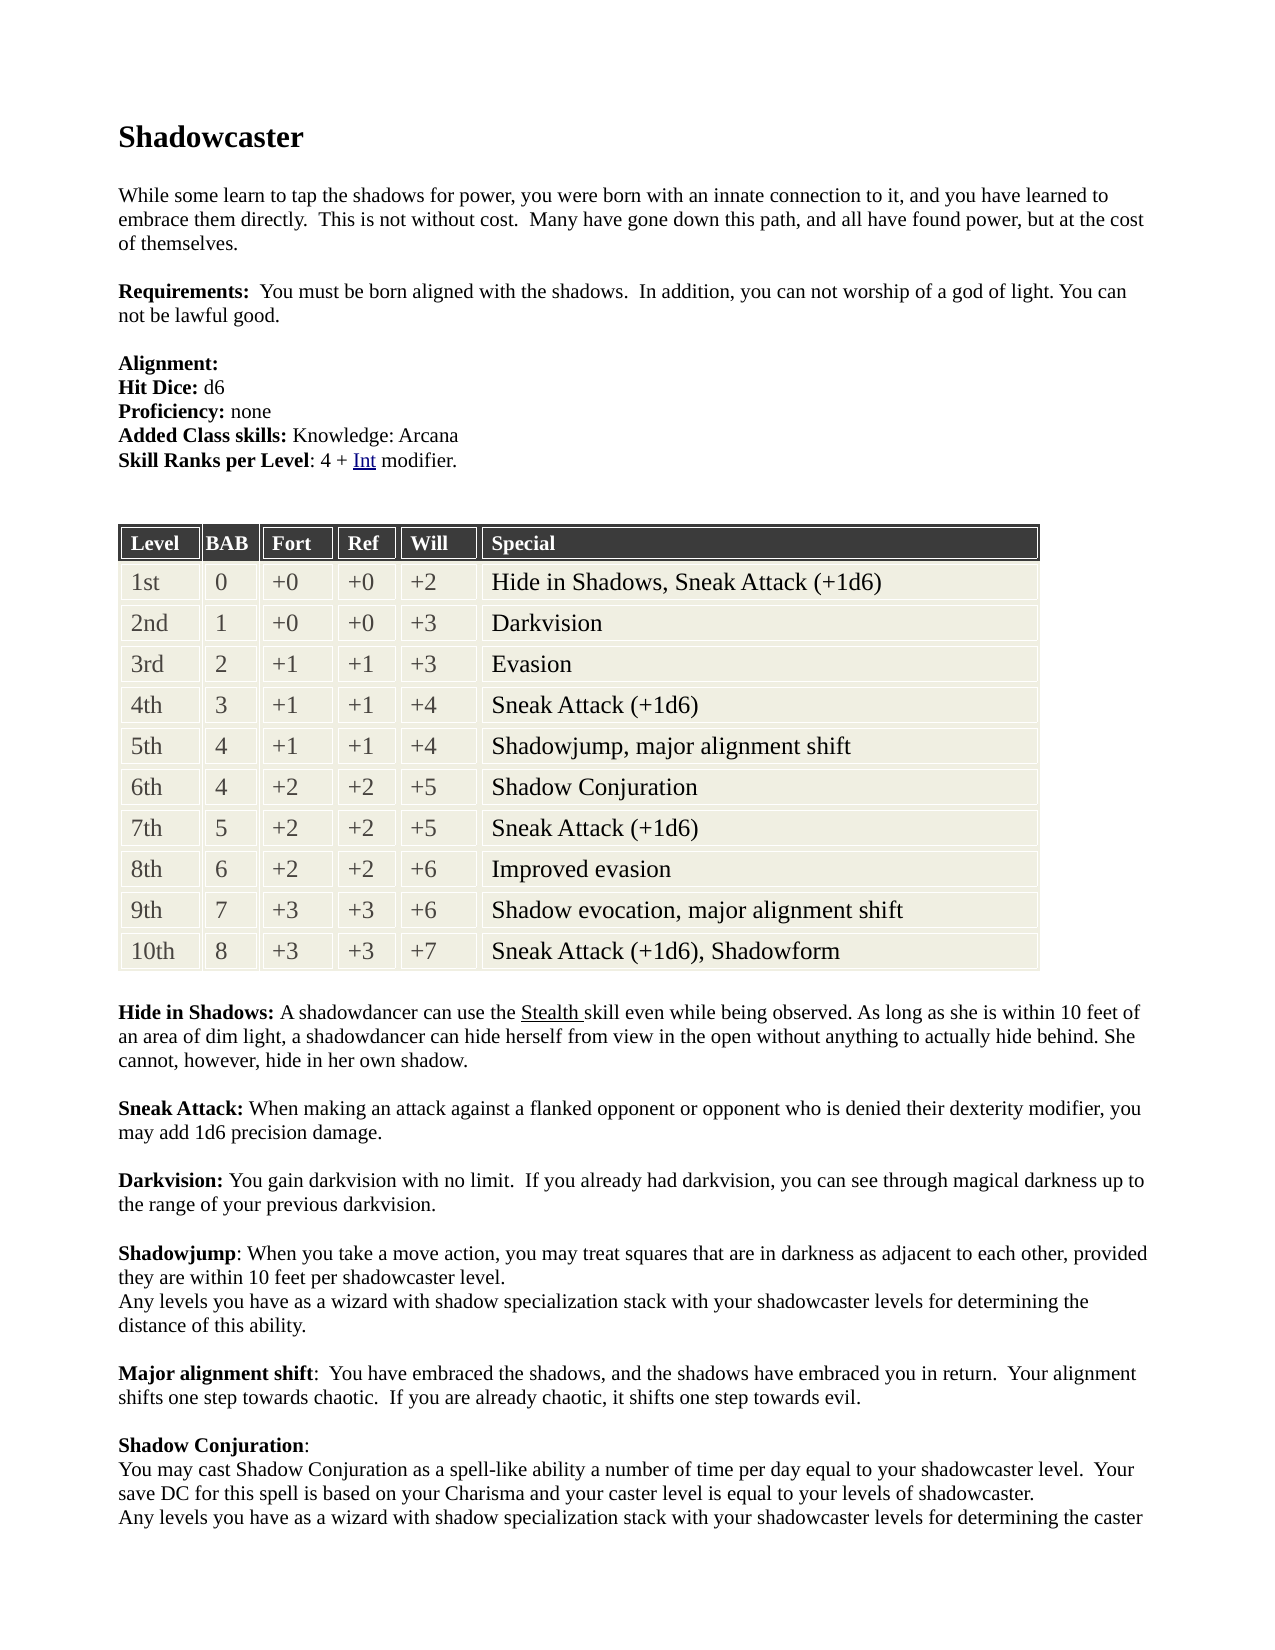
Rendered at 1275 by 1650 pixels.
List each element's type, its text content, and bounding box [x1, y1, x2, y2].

table_cell Sneak Attack (+1d6), Shadowform [479, 930, 1040, 971]
table_cell +1 [260, 684, 335, 725]
text You may cast Shadow Conjuration as a spell-like ability a number of time per day equal to your shadowcaster level. Your save DC for this spell is based on your Charisma and your caster level is equal to your levels of shadowcaster. [118, 1457, 1157, 1505]
table_cell Shadow evocation, major alignment shift [479, 889, 1040, 930]
table_cell +1 [260, 643, 335, 684]
text Any levels you have as a wizard with shadow specialization stack with your shadowcaster levels for determining the caster [118, 1505, 1157, 1529]
table_cell +2 [398, 561, 479, 602]
table_cell +0 [260, 602, 335, 643]
table_cell +1 [260, 725, 335, 766]
table_cell +3 [398, 602, 479, 643]
table_cell Hide in Shadows, Sneak Attack (+1d6) [479, 561, 1040, 602]
table_cell 10th [118, 930, 202, 971]
text Any levels you have as a wizard with shadow specialization stack with your shadowcaster levels for determining the distance of this ability. [118, 1289, 1157, 1337]
table_cell +2 [260, 766, 335, 807]
table_cell 2nd [118, 602, 202, 643]
table_cell 9th [118, 889, 202, 930]
table_cell +2 [335, 848, 398, 889]
table_cell +0 [260, 561, 335, 602]
table_cell 3 [203, 684, 259, 725]
table_cell 3rd [118, 643, 202, 684]
table_cell Evasion [479, 643, 1040, 684]
table_cell +2 [335, 807, 398, 848]
table_cell Darkvision [479, 602, 1040, 643]
text Requirements: You must be born aligned with the shadows. In addition, you can not worship of a god of light. You can not be lawful good. [118, 279, 1157, 327]
text Alignment: [118, 351, 1157, 375]
text While some learn to tap the shadows for power, you were born with an innate connection to it, and you have learned to embrace them directly. This is not without cost. Many have gone down this path, and all have found power, but at the cost of themselves. [118, 183, 1157, 255]
table_cell +3 [260, 889, 335, 930]
table_header Level [118, 524, 202, 561]
table_cell Improved evasion [479, 848, 1040, 889]
text Darkvision: You gain darkvision with no limit. If you already had darkvision, you can see through magical darkness up to the range of your previous darkvision. [118, 1168, 1157, 1216]
table_cell +2 [335, 766, 398, 807]
table_cell +1 [335, 725, 398, 766]
table_cell 4th [118, 684, 202, 725]
table_cell +2 [260, 807, 335, 848]
table_header BAB [203, 524, 259, 561]
table_cell +6 [398, 848, 479, 889]
table_cell +4 [398, 725, 479, 766]
table_cell 1 [203, 602, 259, 643]
text Shadowjump: When you take a move action, you may treat squares that are in darkness as adjacent to each other, provided they are within 10 feet per shadowcaster level. [118, 1241, 1157, 1289]
table_cell +3 [398, 643, 479, 684]
table_cell Sneak Attack (+1d6) [479, 807, 1040, 848]
table_cell +1 [335, 684, 398, 725]
table_cell +2 [260, 848, 335, 889]
table_cell 4 [203, 725, 259, 766]
table_cell +0 [335, 561, 398, 602]
text Hit Dice: d6 Proficiency: none Added Class skills: Knowledge: Arcana [118, 375, 1157, 447]
table_cell +7 [398, 930, 479, 971]
table_cell 8 [203, 930, 259, 971]
table_header Ref [335, 524, 398, 561]
table_cell +5 [398, 766, 479, 807]
table_cell 5th [118, 725, 202, 766]
text Skill Ranks per Level: 4 + Int modifier. [118, 447, 1157, 472]
table_header Special [479, 524, 1040, 561]
table_cell +3 [335, 889, 398, 930]
table_cell +5 [398, 807, 479, 848]
table_cell +3 [335, 930, 398, 971]
table_cell +1 [335, 643, 398, 684]
table_cell Shadow Conjuration [479, 766, 1040, 807]
text Sneak Attack: When making an attack against a flanked opponent or opponent who is denied their dexterity modifier, you may add 1d6 precision damage. [118, 1096, 1157, 1144]
table_cell 5 [203, 807, 259, 848]
table_cell +4 [398, 684, 479, 725]
text Shadow Conjuration: [118, 1433, 1157, 1457]
table_cell 6th [118, 766, 202, 807]
table_cell Shadowjump, major alignment shift [479, 725, 1040, 766]
table_cell 0 [203, 561, 259, 602]
table_header Will [398, 524, 479, 561]
table_cell 1st [118, 561, 202, 602]
table_cell 4 [203, 766, 259, 807]
table_cell 8th [118, 848, 202, 889]
table_header Fort [260, 524, 335, 561]
table_cell 7th [118, 807, 202, 848]
table_cell +3 [260, 930, 335, 971]
text Hide in Shadows: A shadowdancer can use the Stealth skill even while being observed. As long as she is within 10 feet of an area of dim light, a shadowdancer can hide herself from view in the open without anything to actually hide behind. She cannot, however, hide in her own shadow. [118, 1000, 1157, 1072]
table_cell Sneak Attack (+1d6) [479, 684, 1040, 725]
table_cell +6 [398, 889, 479, 930]
table_cell 6 [203, 848, 259, 889]
text Major alignment shift: You have embraced the shadows, and the shadows have embraced you in return. Your alignment shifts one step towards chaotic. If you are already chaotic, it shifts one step towards evil. [118, 1361, 1157, 1409]
table_cell 2 [203, 643, 259, 684]
table_cell 7 [203, 889, 259, 930]
table_cell +0 [335, 602, 398, 643]
text Shadowcaster [118, 118, 1157, 154]
